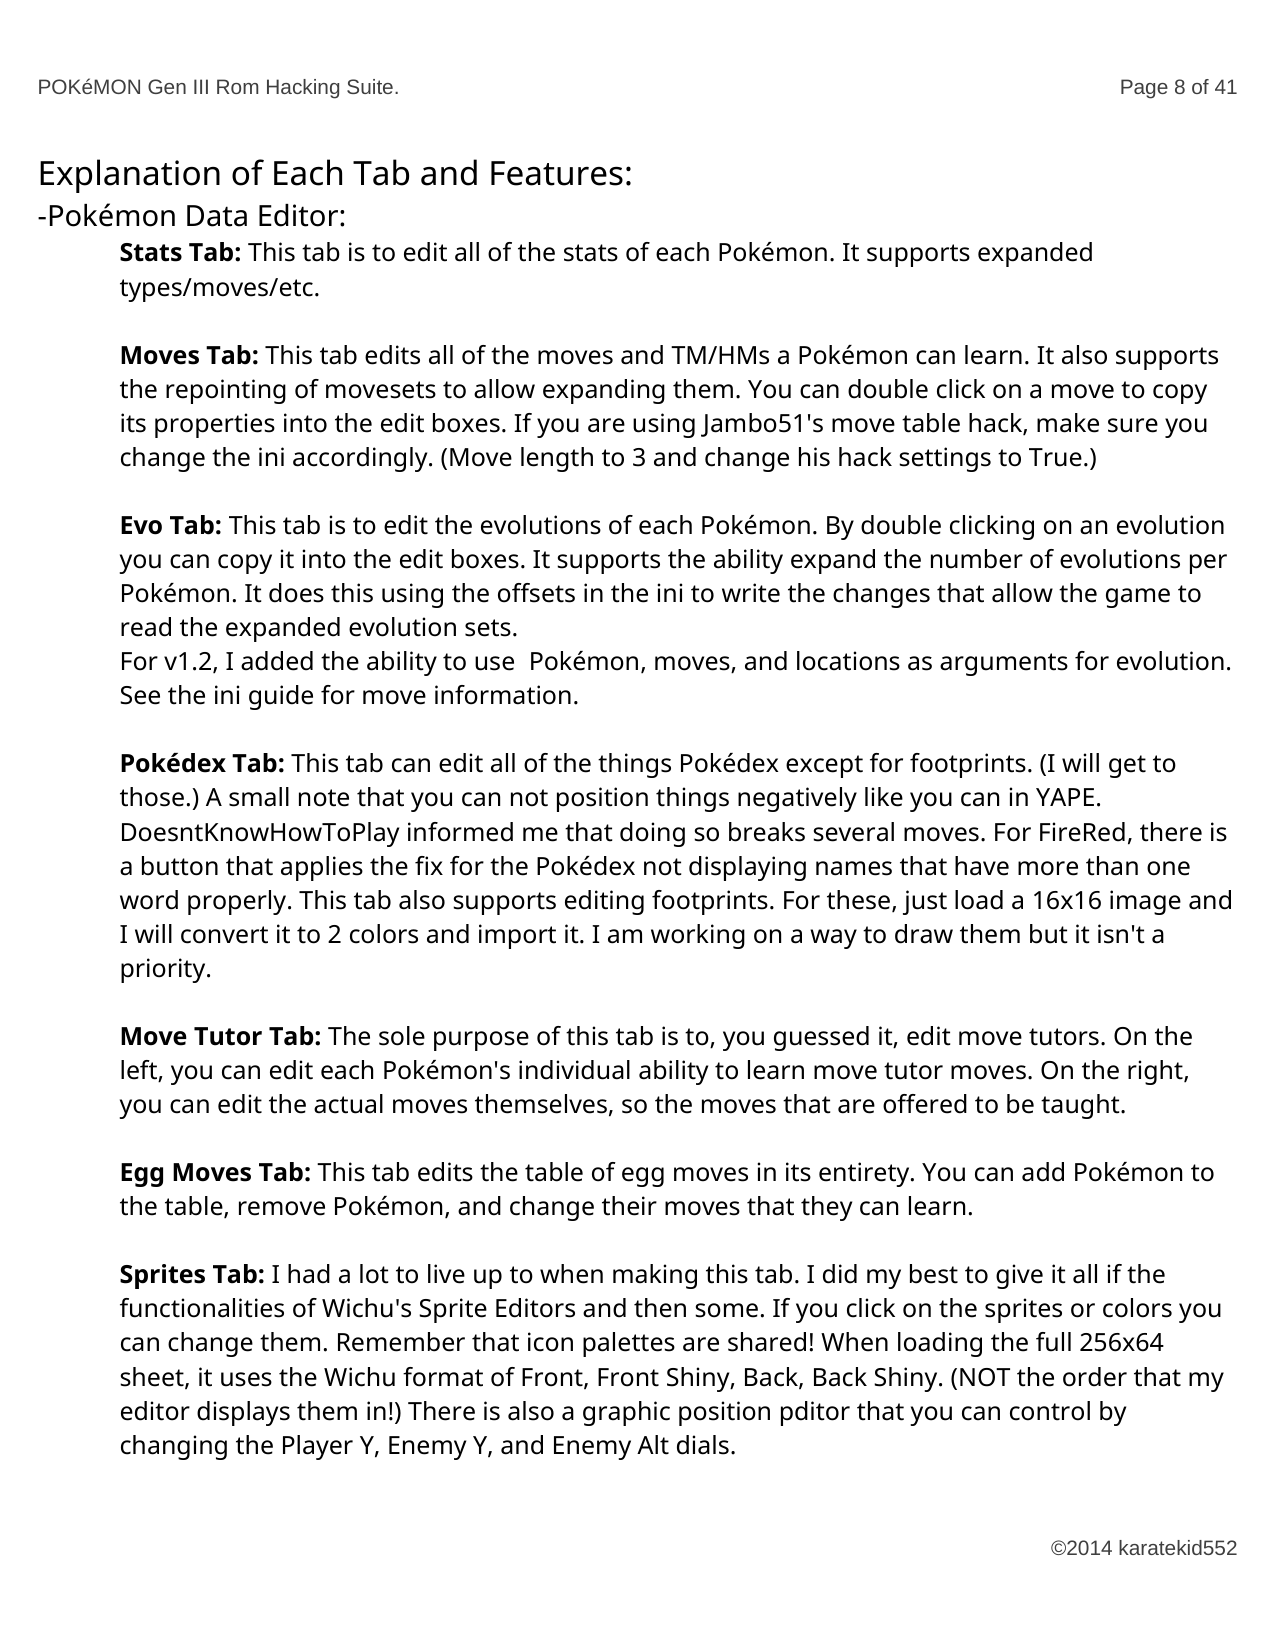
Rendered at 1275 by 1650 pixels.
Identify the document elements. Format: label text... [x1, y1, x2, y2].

text Moves Tab: This tab edits all of the moves and TM/HMs a Pokémon can learn. It also supports the repointing of movesets to allow expanding them. You can double click on a move to copy its properties into the edit boxes. If you are using Jambo51's move table hack, make sure you change the ini accordingly. (Move length to 3 and change his hack settings to True.) [119, 337, 1237, 473]
text Stats Tab: This tab is to edit all of the stats of each Pokémon. It supports expanded types/moves/etc. [119, 235, 1237, 303]
text Move Tutor Tab: The sole purpose of this tab is to, you guessed it, edit move tutors. On the left, you can edit each Pokémon's individual ability to learn move tutor moves. On the right, you can edit the actual moves themselves, so the moves that are offered to be taught. [119, 1018, 1237, 1121]
text -Pokémon Data Editor: [37, 195, 1237, 235]
text Evo Tab: This tab is to edit the evolutions of each Pokémon. By double clicking on an evolution you can copy it into the edit boxes. It supports the ability expand the number of evolutions per Pokémon. It does this using the offsets in the ini to write the changes that allow the game to read the expanded evolution sets. [119, 508, 1237, 644]
text Egg Moves Tab: This tab edits the table of egg moves in its entirety. You can add Pokémon to the table, remove Pokémon, and change their moves that they can learn. [119, 1155, 1237, 1223]
text For v1.2, I added the ability to use Pokémon, moves, and locations as arguments for evolution. See the ini guide for move information. [119, 644, 1237, 712]
text Explanation of Each Tab and Features: [37, 150, 1237, 195]
text Sprites Tab: I had a lot to live up to when making this tab. I did my best to give it all if the functionalities of Wichu's Sprite Editors and then some. If you click on the sprites or colors you can change them. Remember that icon palettes are shared! When loading the full 256x64 sheet, it uses the Wichu format of Front, Front Shiny, Back, Back Shiny. (NOT the order that my editor displays them in!) There is also a graphic position pditor that you can control by changing the Player Y, Enemy Y, and Enemy Alt dials. [119, 1257, 1237, 1461]
text Pokédex Tab: This tab can edit all of the things Pokédex except for footprints. (I will get to those.) A small note that you can not position things negatively like you can in YAPE. DoesntKnowHowToPlay informed me that doing so breaks several moves. For FireRed, there is a button that applies the fix for the Pokédex not displaying names that have more than one word properly. This tab also supports editing footprints. For these, just load a 16x16 image and I will convert it to 2 colors and import it. I am working on a way to draw them but it isn't a priority. [119, 746, 1237, 984]
